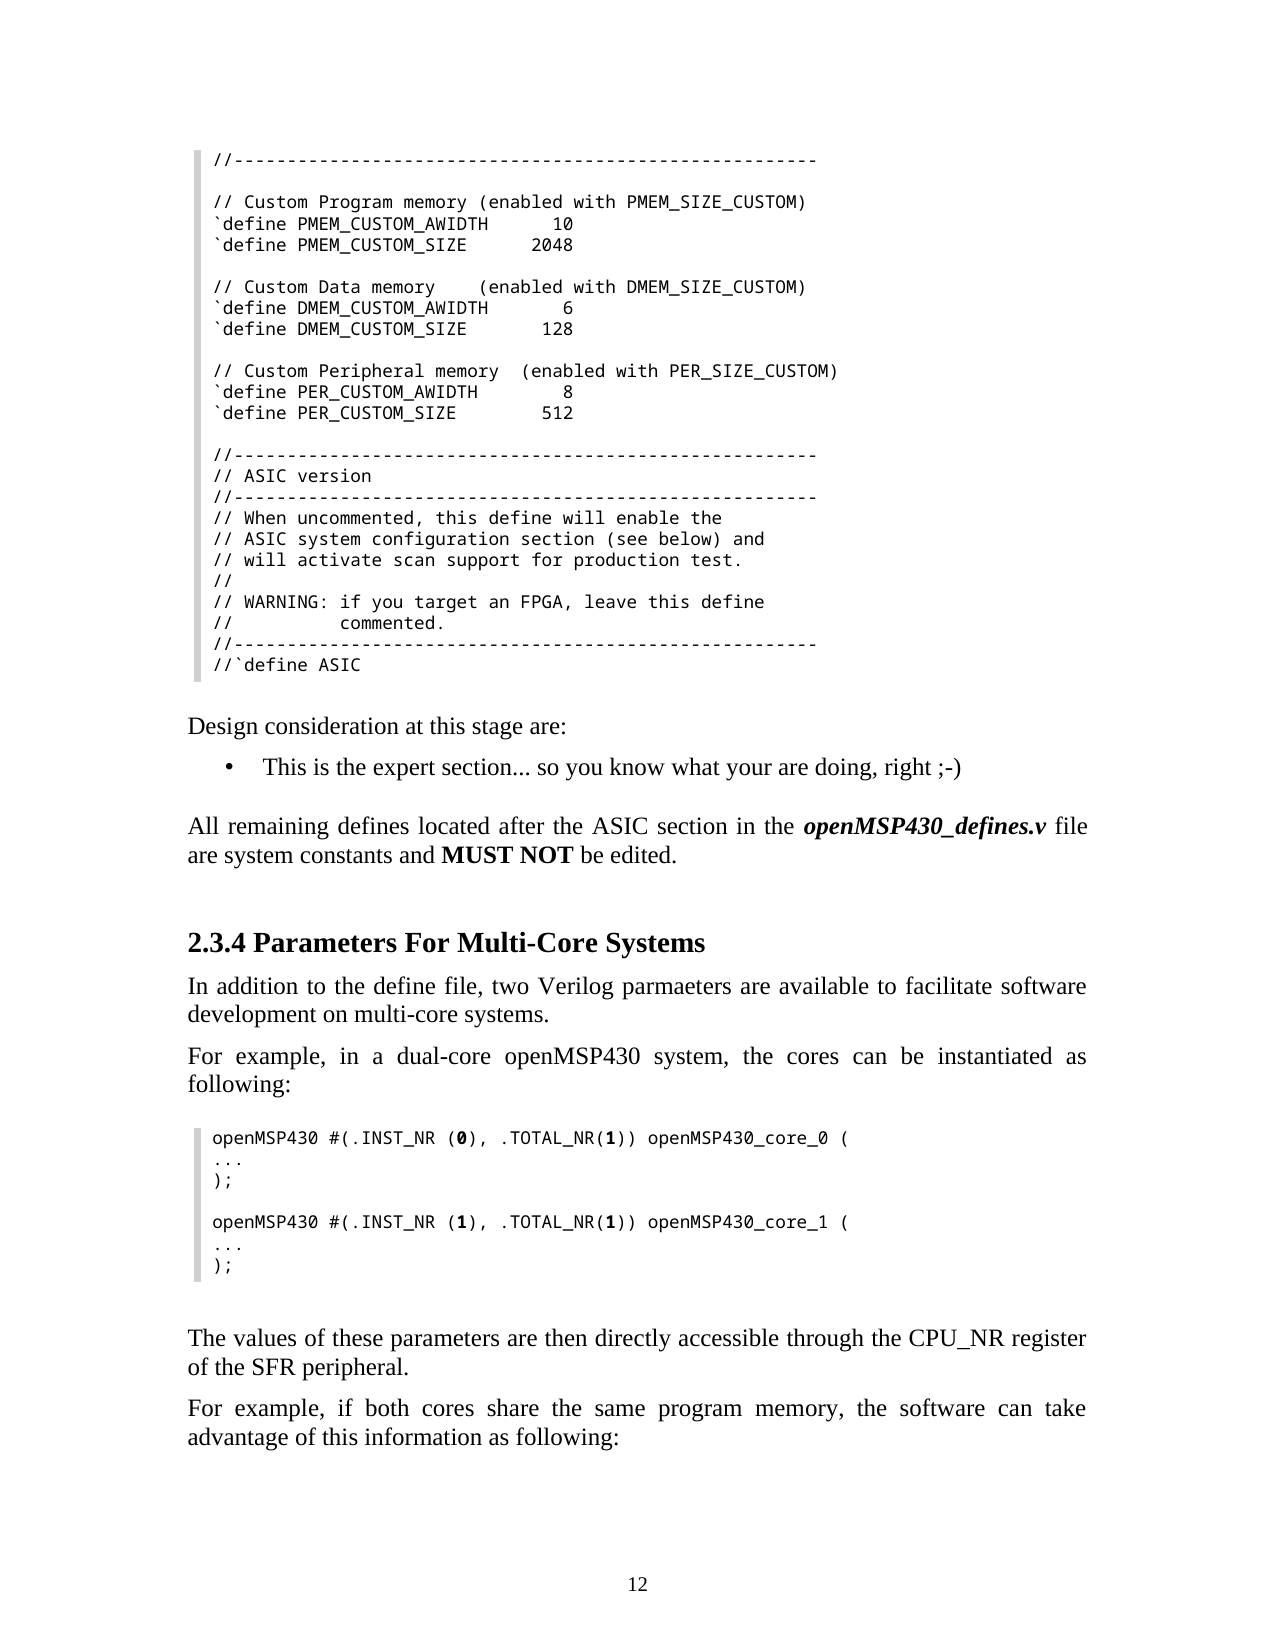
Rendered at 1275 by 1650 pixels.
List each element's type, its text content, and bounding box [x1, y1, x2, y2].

table_header [187, 1128, 194, 1282]
text For example, in a dual-core openMSP430 system, the cores can be instantiated as following: [187, 1041, 1088, 1098]
text The values of these parameters are then directly accessible through the CPU_NR register of the SFR peripheral. [187, 1323, 1088, 1381]
table_header [194, 1128, 201, 1282]
table_header [187, 150, 194, 682]
table_header [194, 150, 201, 682]
table_header openMSP430 #(.INST_NR (0), .TOTAL_NR(1)) openMSP430_core_0 ( ... ); openMSP430 #(.INST_NR (1), .TOTAL_NR(1)) openMSP430_core_1 ( ... ); [212, 1128, 1275, 1282]
list This is the expert section... so you know what your are doing, right ;-) [225, 752, 1088, 781]
text For example, if both cores share the same program memory, the software can take advantage of this information as following: [187, 1393, 1088, 1451]
table_header //------------------------------------------------------- // Custom Program memory (enabled with PMEM_SIZE_CUSTOM) `define PMEM_CUSTOM_AWIDTH 10 `define PMEM_CUSTOM_SIZE 2048 // Custom Data memory (enabled with DMEM_SIZE_CUSTOM) `define DMEM_CUSTOM_AWIDTH 6 `define DMEM_CUSTOM_SIZE 128 // Custom Peripheral memory (enabled with PER_SIZE_CUSTOM) `define PER_CUSTOM_AWIDTH 8 `define PER_CUSTOM_SIZE 512 //------------------------------------------------------- // ASIC version //------------------------------------------------------- // When uncommented, this define will enable the // ASIC system configuration section (see below) and // will activate scan support for production test. // // WARNING: if you target an FPGA, leave this define // commented. //------------------------------------------------------- //`define ASIC [212, 150, 1275, 682]
table_header [201, 1128, 212, 1282]
text In addition to the define file, two Verilog parmaeters are available to facilitate software development on multi-core systems. [187, 971, 1088, 1028]
text Design consideration at this stage are: [187, 682, 1088, 740]
text All remaining defines located after the ASIC section in the openMSP430_defines.v file are system constants and MUST NOT be edited. [187, 811, 1088, 868]
text 2.3.4 Parameters For Multi-Core Systems [187, 925, 1088, 958]
table_header [201, 150, 212, 682]
